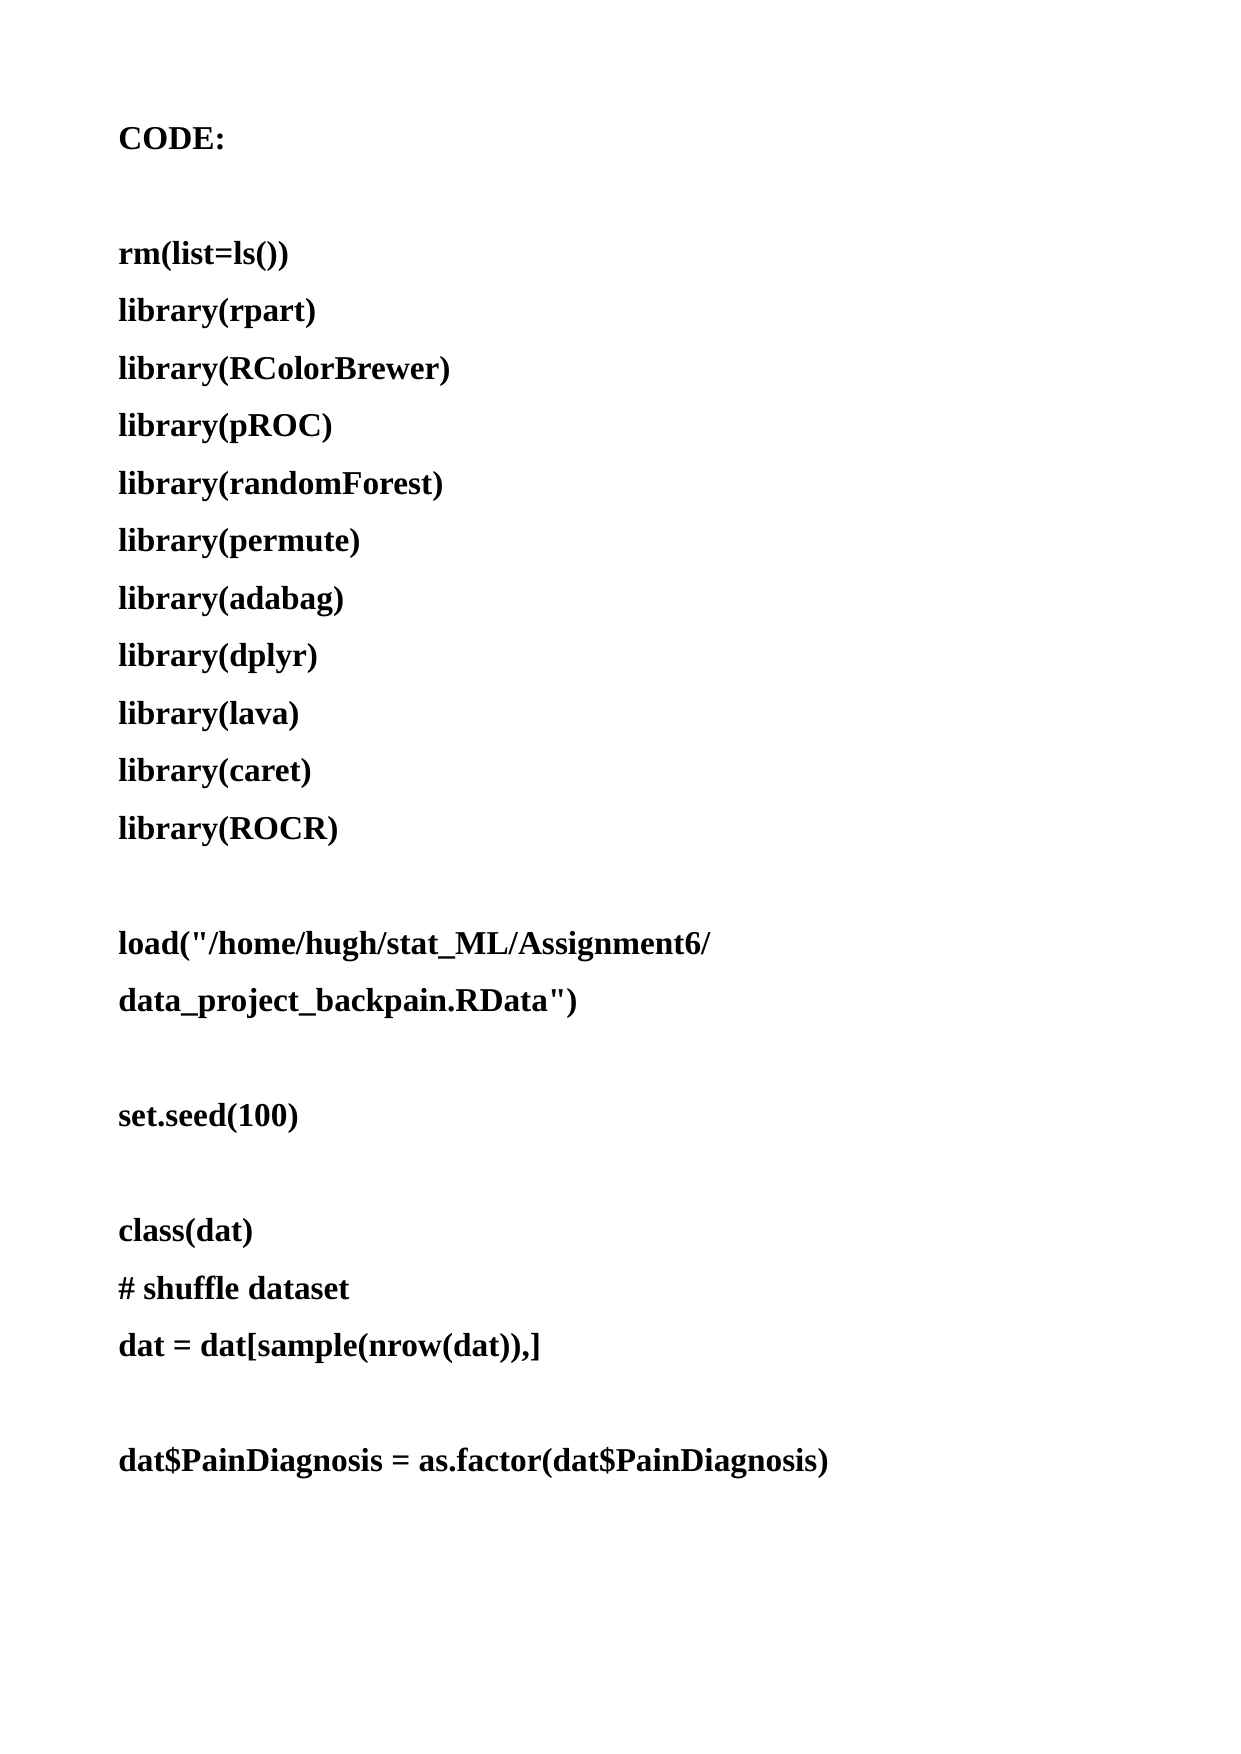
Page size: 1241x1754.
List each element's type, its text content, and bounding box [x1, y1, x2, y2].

text library(lava) [118, 693, 1122, 731]
text # shuffle dataset [118, 1268, 1122, 1306]
text library(ROCR) [118, 808, 1122, 846]
text library(randomForest) [118, 463, 1122, 501]
text library(caret) [118, 751, 1122, 789]
text rm(list=ls()) [118, 233, 1122, 271]
text library(adabag) [118, 578, 1122, 616]
text set.seed(100) [118, 1096, 1122, 1134]
text CODE: [118, 118, 1122, 156]
text dat$PainDiagnosis = as.factor(dat$PainDiagnosis) [118, 1441, 1122, 1479]
text library(permute) [118, 521, 1122, 559]
text library(dplyr) [118, 636, 1122, 674]
text library(rpart) [118, 291, 1122, 329]
text class(dat) [118, 1211, 1122, 1249]
text dat = dat[sample(nrow(dat)),] [118, 1326, 1122, 1364]
text load("/home/hugh/stat_ML/Assignment6/data_project_backpain.RData") [118, 923, 1122, 1019]
text library(pROC) [118, 406, 1122, 444]
text library(RColorBrewer) [118, 348, 1122, 386]
